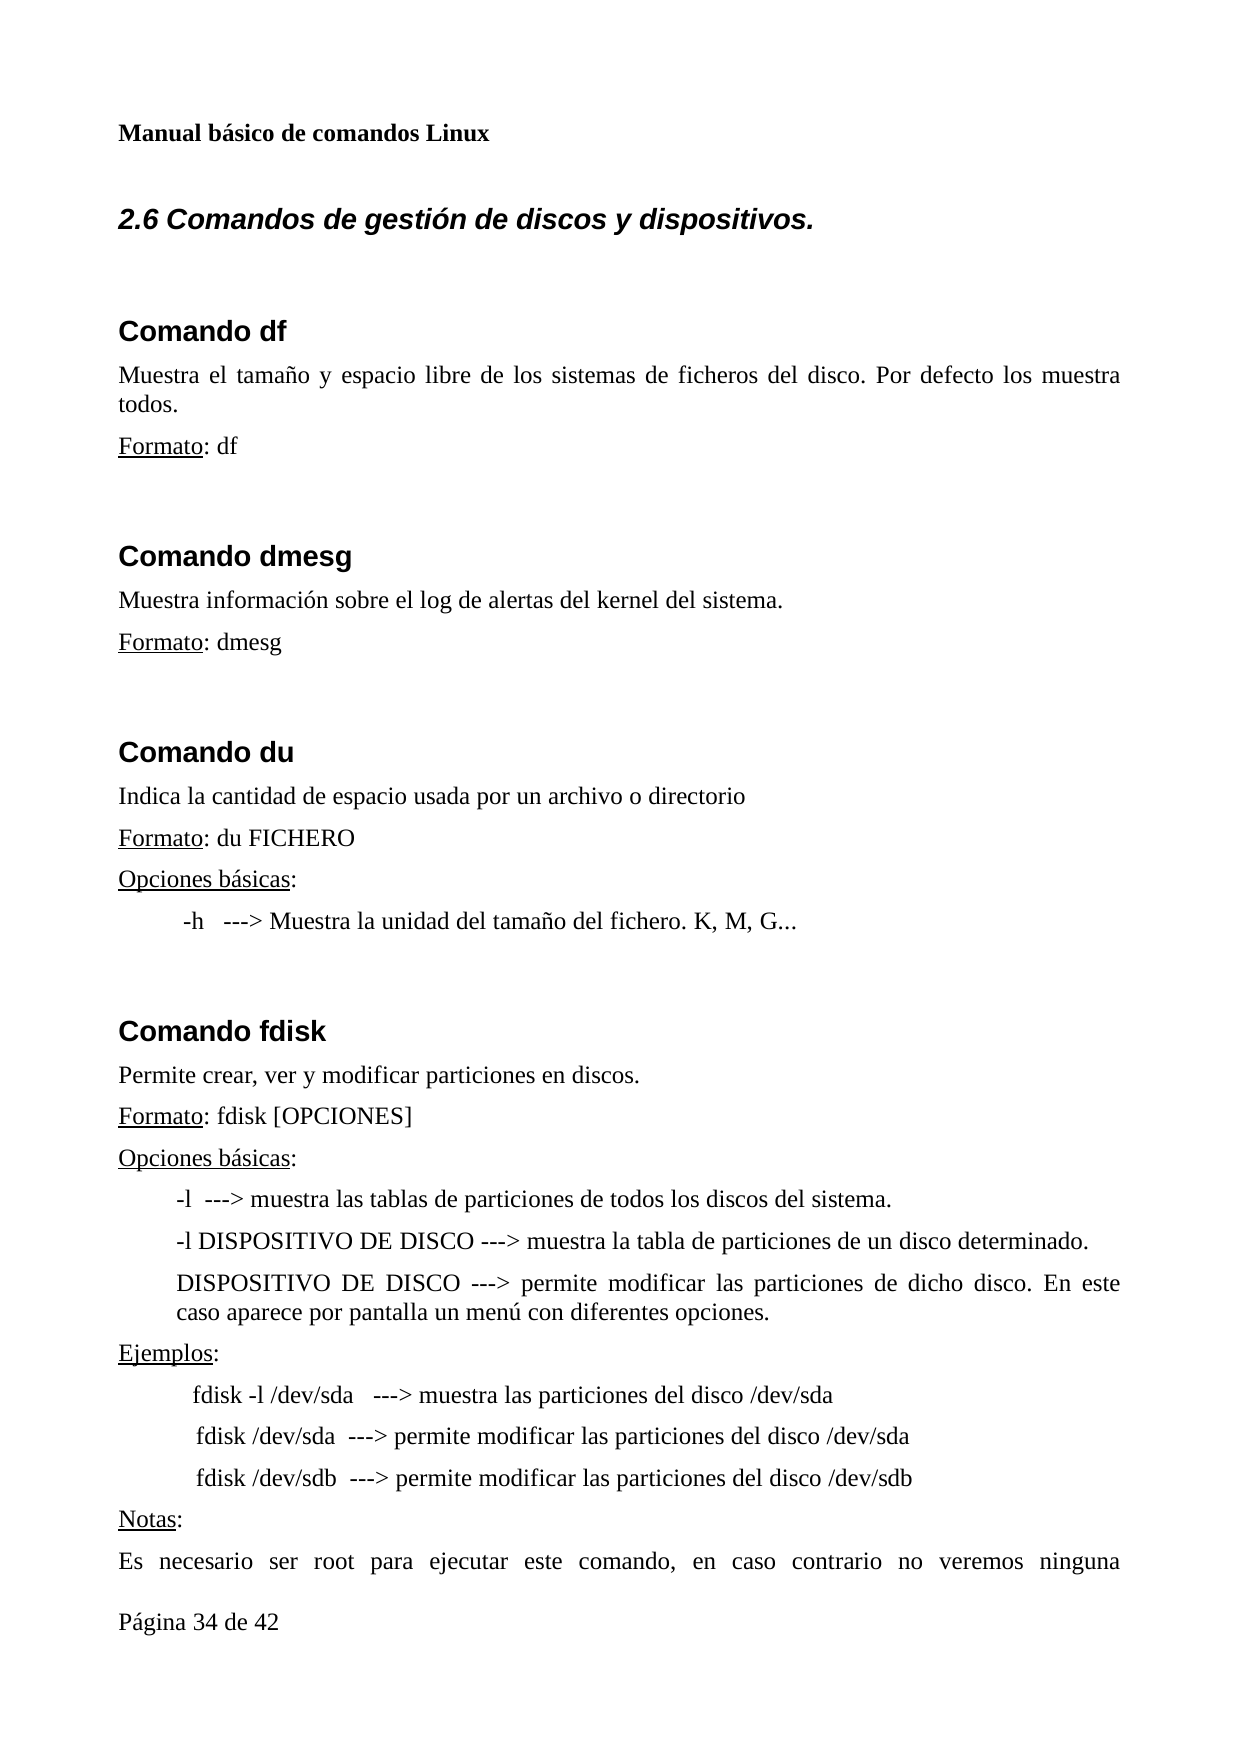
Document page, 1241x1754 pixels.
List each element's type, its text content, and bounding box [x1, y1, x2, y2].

subtitle Comando df [118, 314, 1122, 348]
subtitle 2.6 Comandos de gestión de discos y dispositivos. [118, 202, 1122, 235]
text Formato: du FICHERO [118, 822, 1122, 851]
text Muestra el tamaño y espacio libre de los sistemas de ficheros del disco. Por defecto los muestra todos. [118, 360, 1122, 418]
text Permite crear, ver y modificar particiones en discos. [118, 1060, 1122, 1089]
text -l ---> muestra las tablas de particiones de todos los discos del sistema. [176, 1184, 1122, 1213]
text fdisk /dev/sda ---> permite modificar las particiones del disco /dev/sda [118, 1421, 1122, 1450]
text -h ---> Muestra la unidad del tamaño del fichero. K, M, G... [118, 906, 1122, 934]
subtitle Comando du [118, 735, 1122, 768]
text Indica la cantidad de espacio usada por un archivo o directorio [118, 781, 1122, 810]
text Formato: fdisk [OPCIONES] [118, 1101, 1122, 1130]
text Muestra información sobre el log de alertas del kernel del sistema. [118, 585, 1122, 614]
text Formato: df [118, 431, 1122, 460]
text Formato: dmesg [118, 627, 1122, 656]
text Opciones básicas: [118, 864, 1122, 893]
text Ejemplos: [118, 1338, 1122, 1367]
text fdisk -l /dev/sda ---> muestra las particiones del disco /dev/sda [118, 1380, 1122, 1409]
subtitle Comando fdisk [118, 1014, 1122, 1047]
text fdisk /dev/sdb ---> permite modificar las particiones del disco /dev/sdb [118, 1463, 1122, 1492]
text Es necesario ser root para ejecutar este comando, en caso contrario no veremos ninguna [118, 1546, 1122, 1575]
text Notas: [118, 1504, 1122, 1533]
text Opciones básicas: [118, 1143, 1122, 1172]
text DISPOSITIVO DE DISCO ---> permite modificar las particiones de dicho disco. En este caso aparece por pantalla un menú con diferentes opciones. [176, 1267, 1122, 1326]
text -l DISPOSITIVO DE DISCO ---> muestra la tabla de particiones de un disco determinado. [176, 1226, 1122, 1255]
subtitle Comando dmesg [118, 539, 1122, 573]
